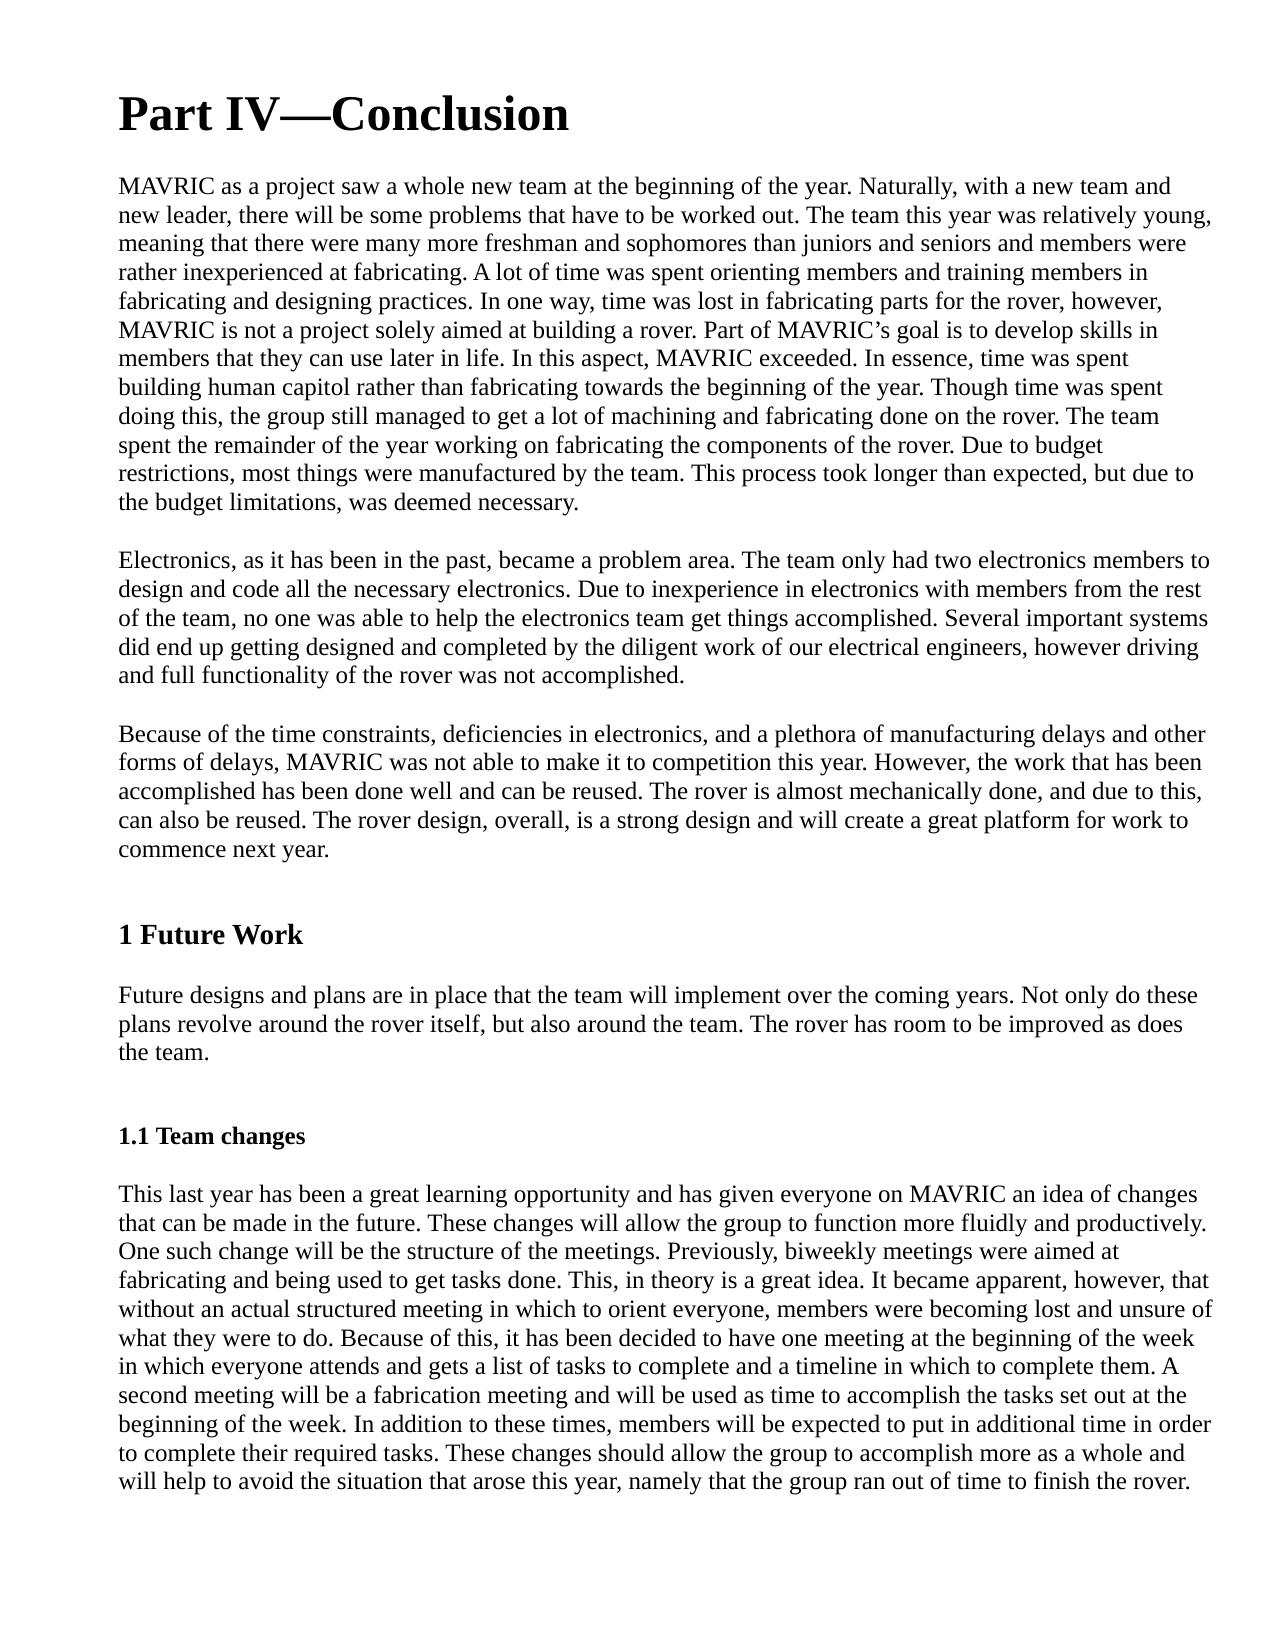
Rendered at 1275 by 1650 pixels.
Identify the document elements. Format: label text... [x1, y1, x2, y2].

text Future designs and plans are in place that the team will implement over the coming years. Not only do these plans revolve around the rover itself, but also around the team. The rover has room to be improved as does the team. [118, 980, 1216, 1066]
text Electronics, as it has been in the past, became a problem area. The team only had two electronics members to design and code all the necessary electronics. Due to inexperience in electronics with members from the rest of the team, no one was able to help the electronics team get things accomplished. Several important systems did end up getting designed and completed by the diligent work of our electrical engineers, however driving and full functionality of the rover was not accomplished. [118, 546, 1216, 689]
subtitle 1.1 Team changes [118, 1121, 1216, 1149]
subtitle Part IV—Conclusion [118, 84, 1216, 142]
text MAVRIC as a project saw a whole new team at the beginning of the year. Naturally, with a new team and new leader, there will be some problems that have to be worked out. The team this year was relatively young, meaning that there were many more freshman and sophomores than juniors and seniors and members were rather inexperienced at fabricating. A lot of time was spent orienting members and training members in fabricating and designing practices. In one way, time was lost in fabricating parts for the rover, however, MAVRIC is not a project solely aimed at building a rover. Part of MAVRIC’s goal is to develop skills in members that they can use later in life. In this aspect, MAVRIC exceeded. In essence, time was spent building human capitol rather than fabricating towards the beginning of the year. Though time was spent doing this, the group still managed to get a lot of machining and fabricating done on the rover. The team spent the remainder of the year working on fabricating the components of the rover. Due to budget restrictions, most things were manufactured by the team. This process took longer than expected, but due to the budget limitations, was deemed necessary. [118, 171, 1216, 516]
text This last year has been a great learning opportunity and has given everyone on MAVRIC an idea of changes that can be made in the future. These changes will allow the group to function more fluidly and productively. One such change will be the structure of the meetings. Previously, biweekly meetings were aimed at fabricating and being used to get tasks done. This, in theory is a great idea. It became apparent, however, that without an actual structured meeting in which to orient everyone, members were becoming lost and unsure of what they were to do. Because of this, it has been decided to have one meeting at the beginning of the week in which everyone attends and gets a list of tasks to complete and a timeline in which to complete them. A second meeting will be a fabrication meeting and will be used as time to accomplish the tasks set out at the beginning of the week. In addition to these times, members will be expected to put in additional time in order to complete their required tasks. These changes should allow the group to accomplish more as a whole and will help to avoid the situation that arose this year, namely that the group ran out of time to finish the rover. [118, 1179, 1216, 1495]
subtitle 1 Future Work [118, 917, 1216, 951]
text Because of the time constraints, deficiencies in electronics, and a plethora of manufacturing delays and other forms of delays, MAVRIC was not able to make it to competition this year. However, the work that has been accomplished has been done well and can be reused. The rover is almost mechanically done, and due to this, can also be reused. The rover design, overall, is a strong design and will create a great platform for work to commence next year. [118, 719, 1216, 862]
